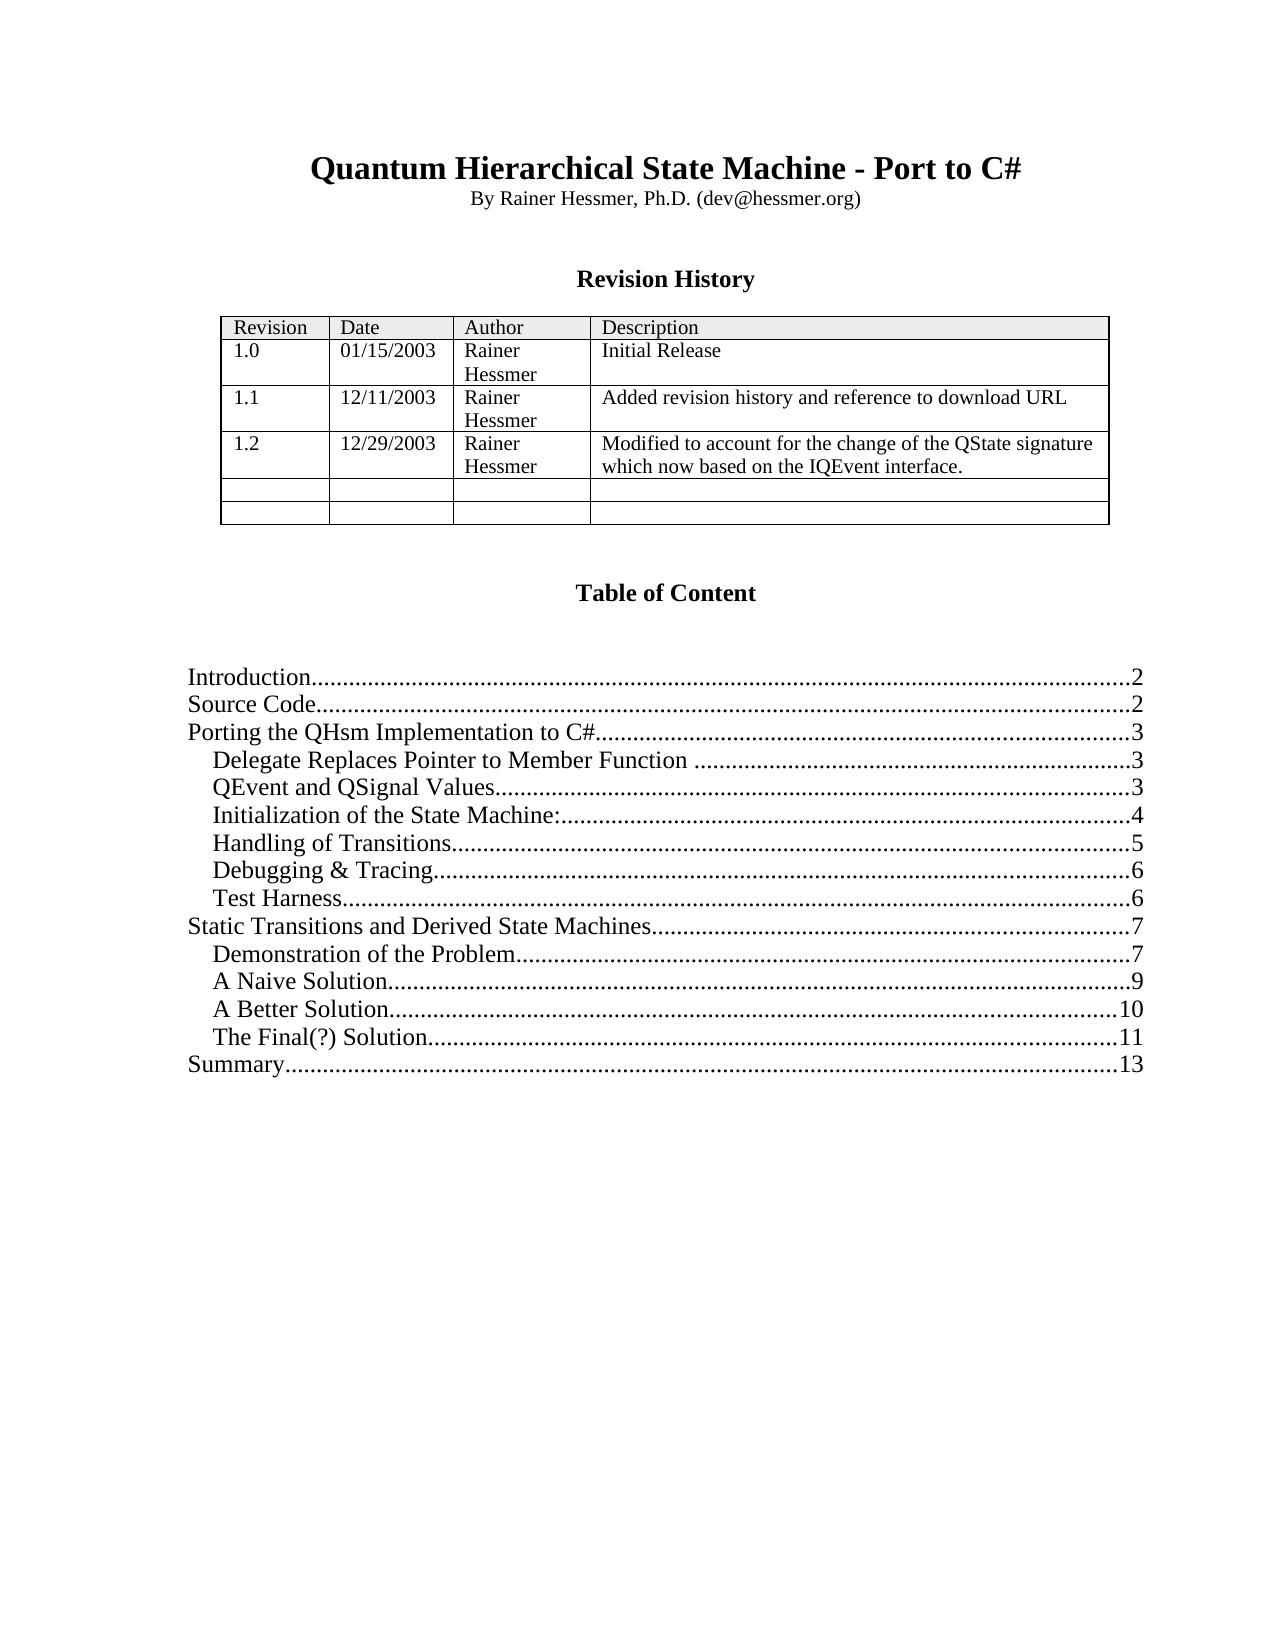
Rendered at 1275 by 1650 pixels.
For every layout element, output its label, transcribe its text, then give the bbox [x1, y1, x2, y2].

table_cell 1.0 [222, 340, 329, 385]
text The Final(?) Solution 11 [212, 1023, 1144, 1051]
table_cell [454, 479, 590, 501]
table_cell Rainer Hessmer [454, 432, 590, 478]
table_cell Rainer Hessmer [454, 386, 590, 431]
text Test Harness 6 [212, 884, 1144, 912]
table_cell [222, 502, 329, 524]
text A Better Solution 10 [212, 995, 1144, 1023]
table_header Author [454, 317, 590, 339]
text Static Transitions and Derived State Machines 7 [187, 912, 1144, 940]
text A Naive Solution 9 [212, 967, 1144, 995]
text Demonstration of the Problem 7 [212, 940, 1144, 967]
table_cell 01/15/2003 [330, 340, 453, 385]
text Porting the QHsm Implementation to C# 3 [187, 718, 1144, 746]
table_cell [591, 479, 1108, 501]
text Initialization of the State Machine: 4 [212, 801, 1144, 829]
text QEvent and QSignal Values 3 [212, 773, 1144, 801]
table_header Revision [222, 317, 329, 339]
table_cell Modified to account for the change of the QState signature which now based on the IQEvent interface. [591, 432, 1108, 478]
table_cell Initial Release [591, 340, 1108, 385]
table_cell [330, 502, 453, 524]
table_cell [330, 479, 453, 501]
text Delegate Replaces Pointer to Member Function 3 [212, 746, 1144, 773]
text Revision History [187, 265, 1144, 293]
table_cell [454, 502, 590, 524]
table_header Date [330, 317, 453, 339]
text Table of Content [187, 579, 1144, 607]
table_cell Rainer Hessmer [454, 340, 590, 385]
table_cell [591, 502, 1108, 524]
text Summary 13 [187, 1051, 1144, 1078]
table_cell 12/29/2003 [330, 432, 453, 478]
text Debugging & Tracing 6 [212, 857, 1144, 884]
table_cell Added revision history and reference to download URL [591, 386, 1108, 431]
table_header Description [591, 317, 1108, 339]
table_cell 1.2 [222, 432, 329, 478]
text Quantum Hierarchical State Machine - Port to C# [187, 150, 1144, 187]
table_cell 12/11/2003 [330, 386, 453, 431]
text By Rainer Hessmer, Ph.D. (dev@hessmer.org) [187, 187, 1144, 210]
table_cell 1.1 [222, 386, 329, 431]
text Handling of Transitions 5 [212, 829, 1144, 857]
text Source Code 2 [187, 690, 1144, 718]
table_cell [222, 479, 329, 501]
text Introduction 2 [187, 663, 1144, 690]
